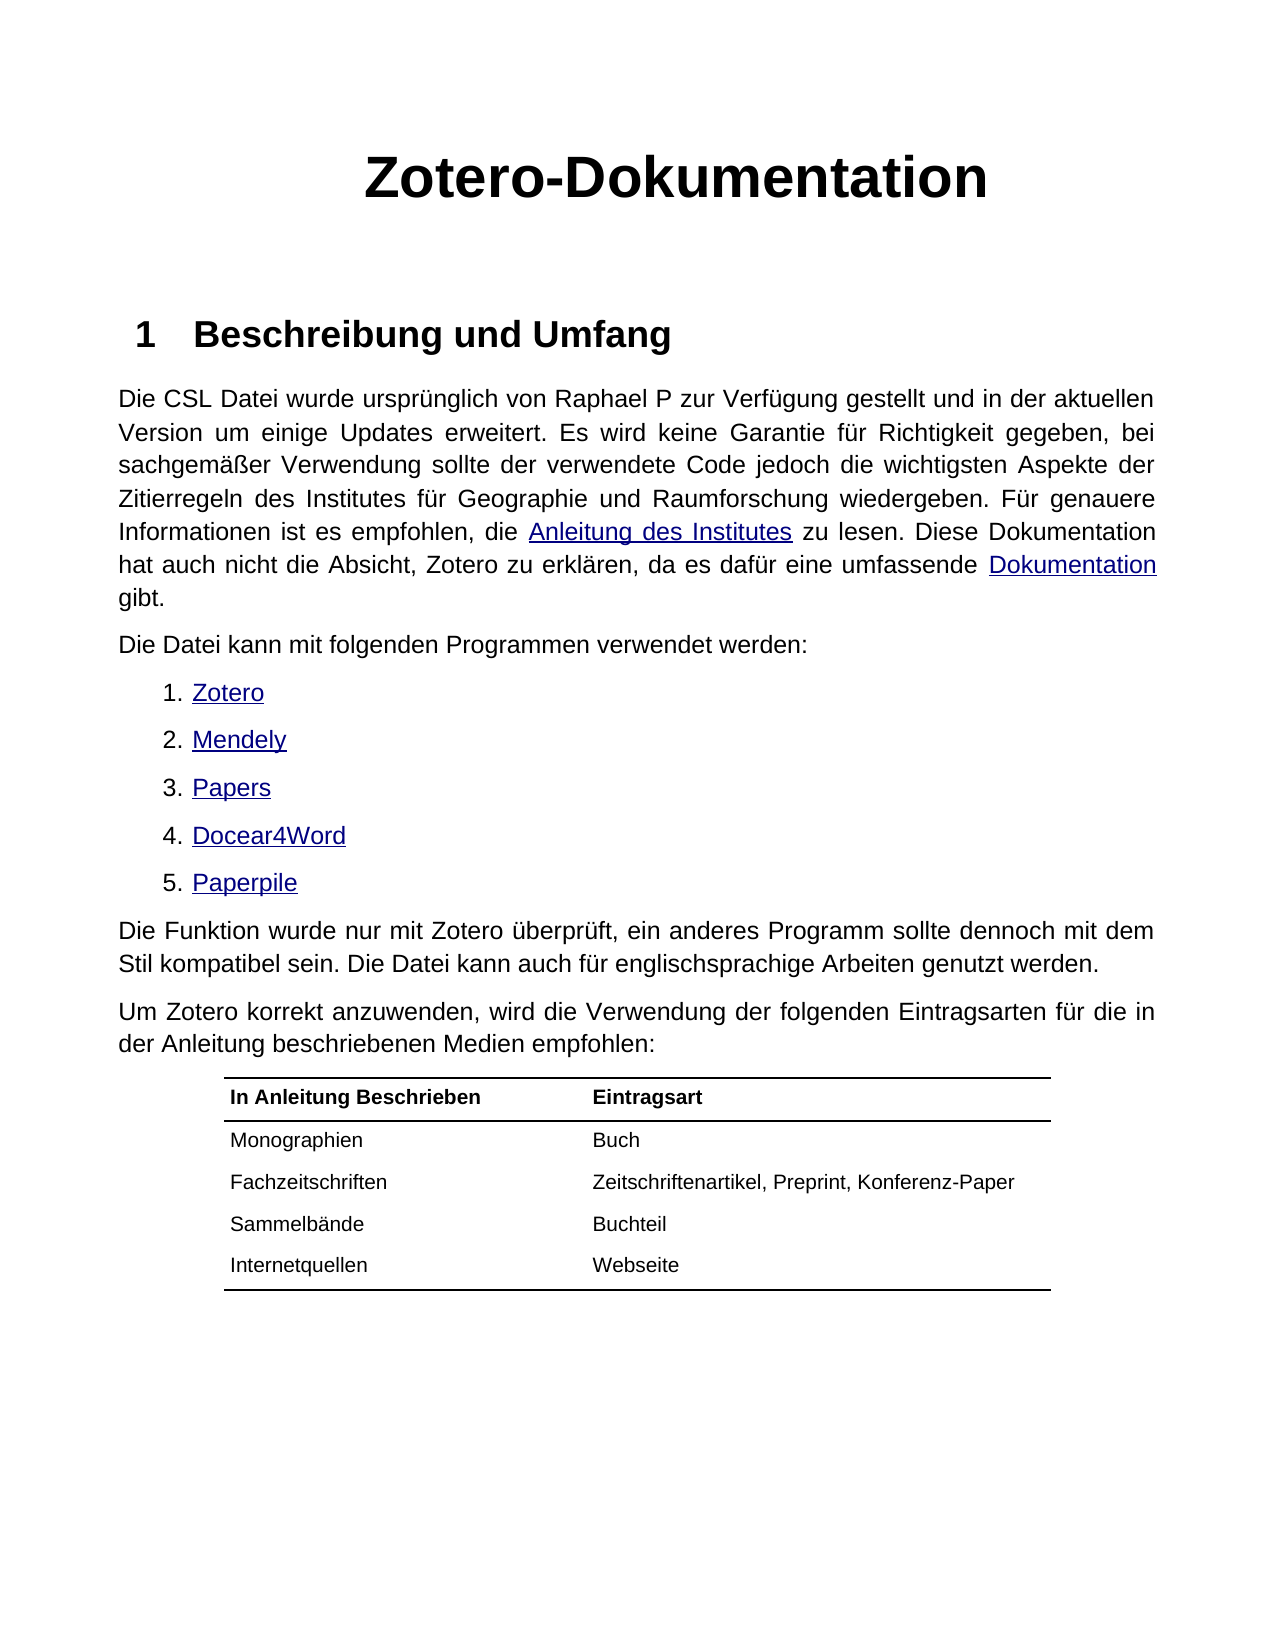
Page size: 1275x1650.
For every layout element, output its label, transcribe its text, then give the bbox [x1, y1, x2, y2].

subtitle Beschreibung und Umfang [156, 312, 1157, 355]
list Paperpile [162, 868, 1157, 897]
table_header In Anleitung Beschrieben [224, 1079, 586, 1120]
table_cell Internetquellen [224, 1247, 586, 1289]
list Zotero [162, 678, 1157, 707]
table_cell Webseite [586, 1247, 1051, 1289]
title Zotero-Dokumentation [118, 143, 1157, 210]
table_header Eintragsart [586, 1079, 1051, 1120]
table_cell Monographien [224, 1122, 586, 1164]
table_cell Zeitschriftenartikel, Preprint, Konferenz-Paper [586, 1164, 1051, 1206]
text Die Funktion wurde nur mit Zotero überprüft, ein anderes Programm sollte dennoch mit dem Stil kompatibel sein. Die Datei kann auch für englischsprachige Arbeiten genutzt werden. [118, 916, 1157, 978]
text Die CSL Datei wurde ursprünglich von Raphael P zur Verfügung gestellt und in der aktuellen Version um einige Updates erweitert. Es wird keine Garantie für Richtigkeit gegeben, bei sachgemäßer Verwendung sollte der verwendete Code jedoch die wichtigsten Aspekte der Zitierregeln des Institutes für Geographie und Raumforschung wiedergeben. Für genauere Informationen ist es empfohlen, die Anleitung des Institutes zu lesen. Diese Dokumentation hat auch nicht die Absicht, Zotero zu erklären, da es dafür eine umfassende Dokumentation gibt. [118, 384, 1157, 611]
text Um Zotero korrekt anzuwenden, wird die Verwendung der folgenden Eintragsarten für die in der Anleitung beschriebenen Medien empfohlen: [118, 996, 1157, 1058]
table_cell Sammelbände [224, 1206, 586, 1247]
text Die Datei kann mit folgenden Programmen verwendet werden: [118, 630, 1157, 659]
table_cell Buchteil [586, 1206, 1051, 1247]
list Papers [162, 773, 1157, 802]
list Mendely [162, 725, 1157, 754]
table_cell Buch [586, 1122, 1051, 1164]
list Docear4Word [162, 821, 1157, 849]
table_cell Fachzeitschriften [224, 1164, 586, 1206]
